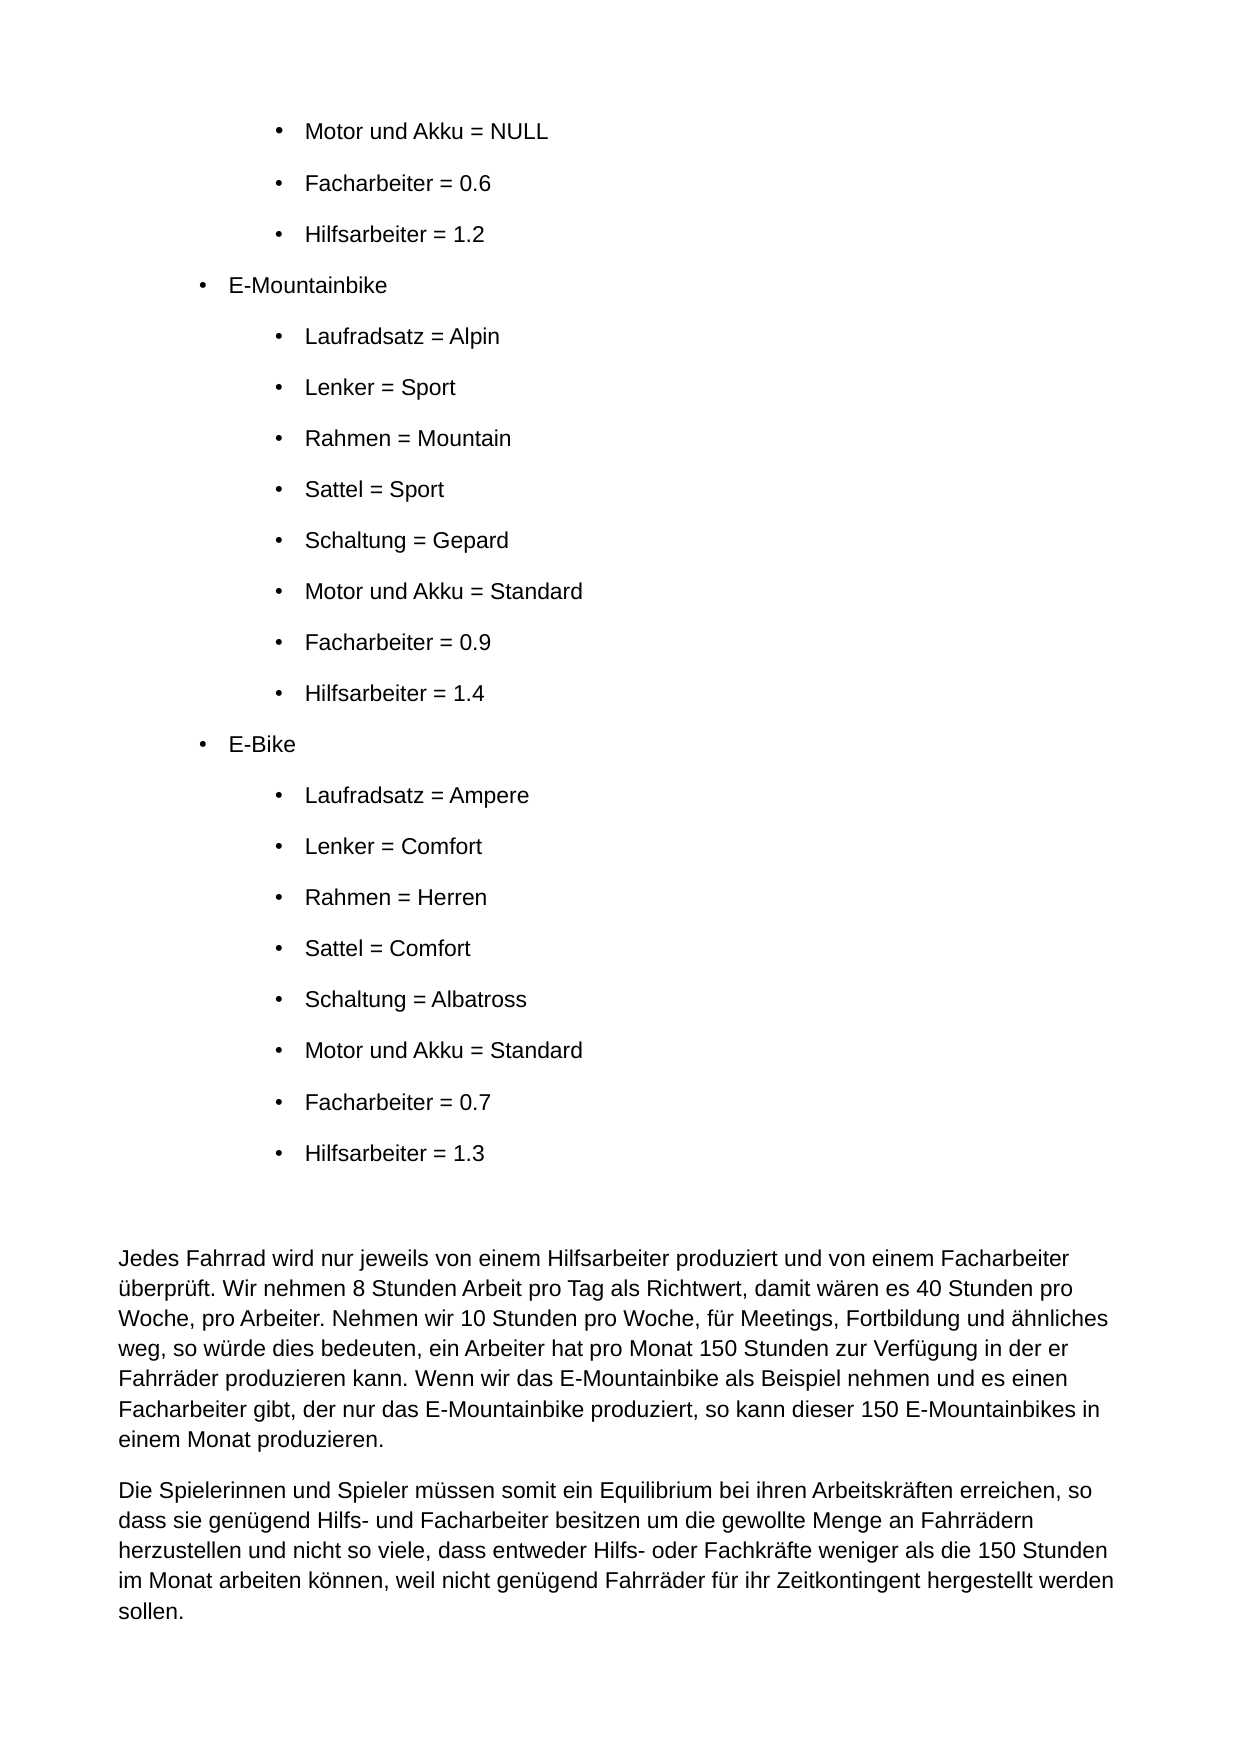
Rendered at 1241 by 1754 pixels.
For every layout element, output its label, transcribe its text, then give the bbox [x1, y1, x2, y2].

list Lenker = Sport [275, 374, 1122, 400]
list Hilfsarbeiter = 1.4 [275, 680, 1122, 707]
text Die Spielerinnen und Spieler müssen somit ein Equilibrium bei ihren Arbeitskräften erreichen, so dass sie genügend Hilfs- und Facharbeiter besitzen um die gewollte Menge an Fahrrädern herzustellen und nicht so viele, dass entweder Hilfs- oder Fachkräfte weniger als die 150 Stunden im Monat arbeiten können, weil nicht genügend Fahrräder für ihr Zeitkontingent hergestellt werden sollen. [118, 1477, 1122, 1624]
list Laufradsatz = Ampere [275, 782, 1122, 809]
list E-Mountainbike [199, 272, 1122, 298]
list E-Bike [199, 731, 1122, 758]
list Rahmen = Herren [275, 884, 1122, 911]
list Facharbeiter = 0.6 [275, 170, 1122, 196]
list Motor und Akku = Standard [275, 578, 1122, 604]
list Laufradsatz = Alpin [275, 323, 1122, 349]
list Facharbeiter = 0.9 [275, 629, 1122, 656]
list Motor und Akku = NULL [275, 118, 1122, 145]
list Hilfsarbeiter = 1.3 [275, 1139, 1122, 1166]
text Jedes Fahrrad wird nur jeweils von einem Hilfsarbeiter produziert und von einem Facharbeiter überprüft. Wir nehmen 8 Stunden Arbeit pro Tag als Richtwert, damit wären es 40 Stunden pro Woche, pro Arbeiter. Nehmen wir 10 Stunden pro Woche, für Meetings, Fortbildung und ähnliches weg, so würde dies bedeuten, ein Arbeiter hat pro Monat 150 Stunden zur Verfügung in der er Fahrräder produzieren kann. Wenn wir das E-Mountainbike als Beispiel nehmen und es einen Facharbeiter gibt, der nur das E-Mountainbike produziert, so kann dieser 150 E-Mountainbikes in einem Monat produzieren. [118, 1244, 1122, 1452]
list Motor und Akku = Standard [275, 1037, 1122, 1064]
list Hilfsarbeiter = 1.2 [275, 221, 1122, 247]
list Sattel = Sport [275, 476, 1122, 502]
list Lenker = Comfort [275, 833, 1122, 860]
list Schaltung = Gepard [275, 527, 1122, 553]
list Facharbeiter = 0.7 [275, 1088, 1122, 1115]
list Schaltung = Albatross [275, 986, 1122, 1013]
list Rahmen = Mountain [275, 425, 1122, 451]
list Sattel = Comfort [275, 935, 1122, 962]
